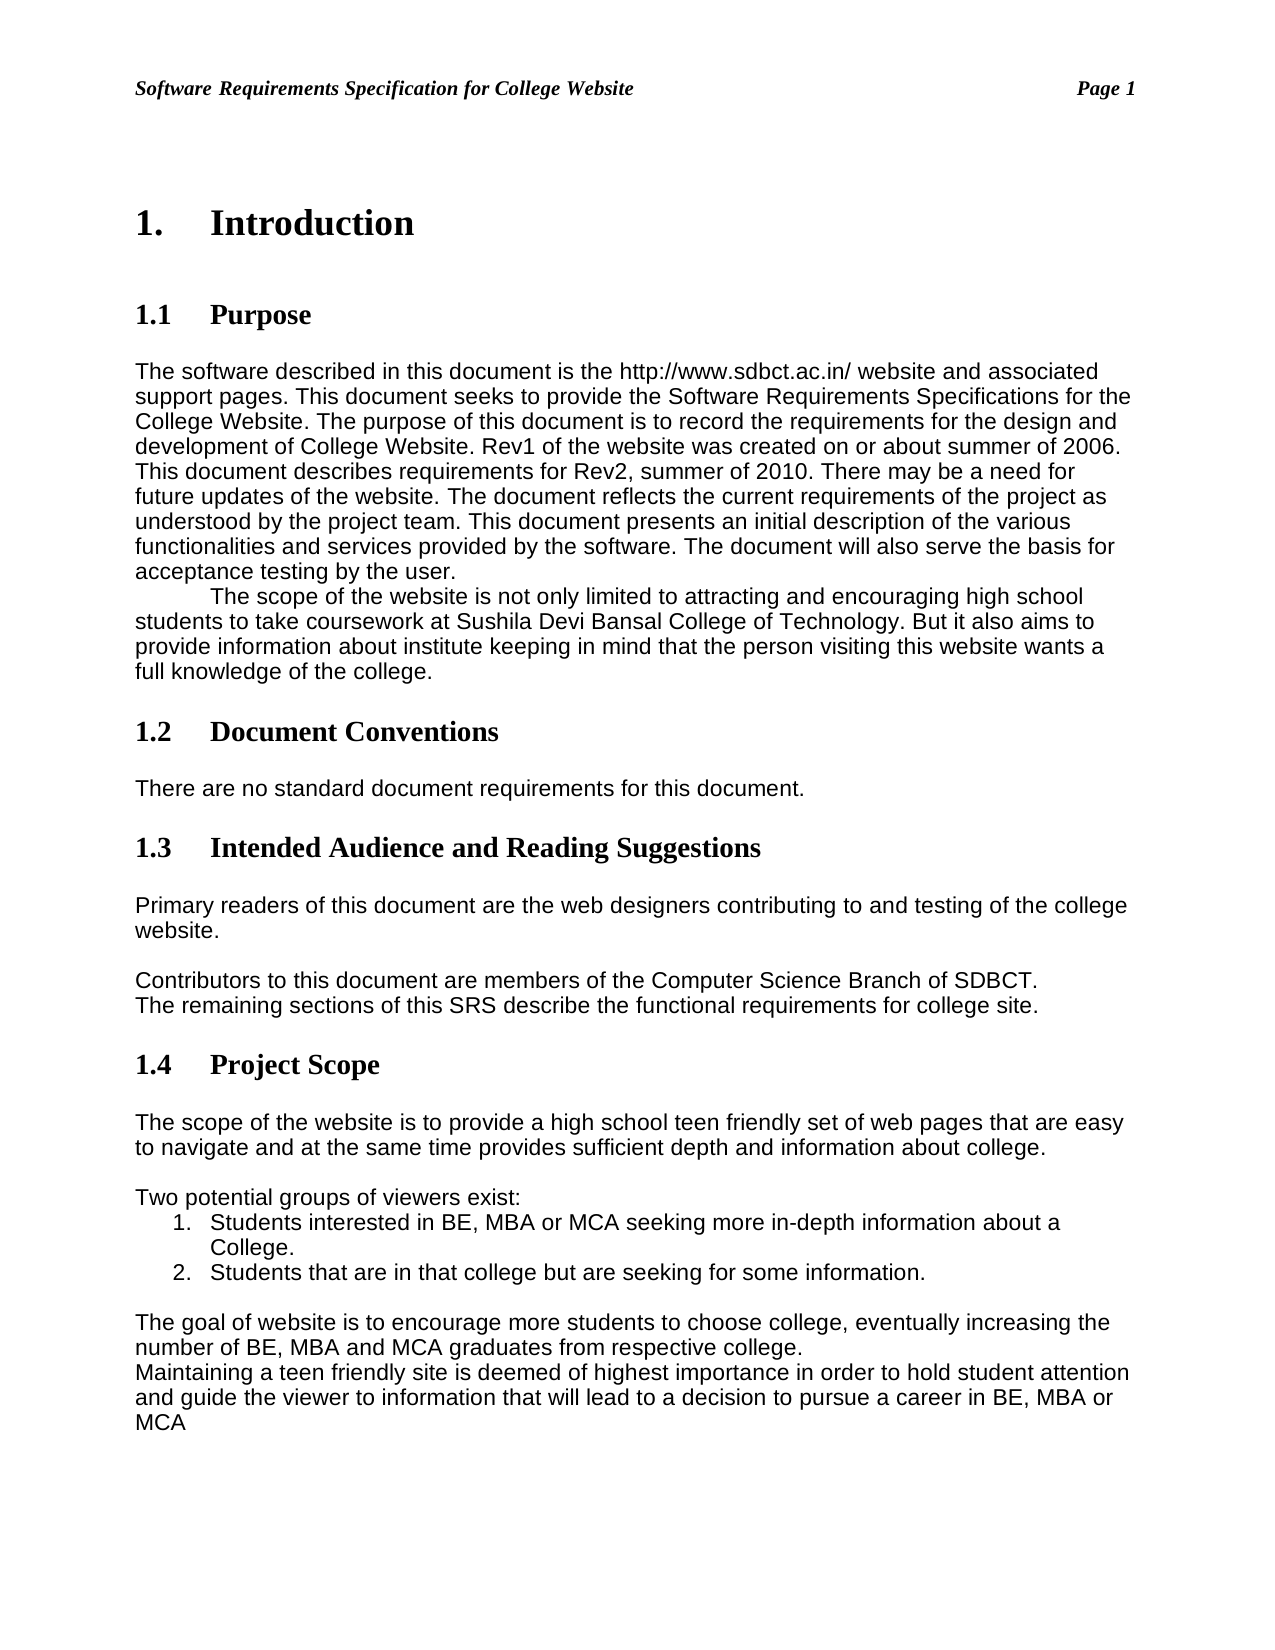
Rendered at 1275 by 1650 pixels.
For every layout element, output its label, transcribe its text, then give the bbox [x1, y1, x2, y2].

subtitle Document Conventions [135, 714, 1140, 747]
text The remaining sections of this SRS describe the functional requirements for college site. [135, 993, 1140, 1018]
subtitle Introduction [135, 200, 1140, 243]
text The goal of website is to encourage more students to choose college, eventually increasing the number of BE, MBA and MCA graduates from respective college. [135, 1310, 1140, 1360]
subtitle Purpose [135, 297, 1140, 331]
text Maintaining a teen friendly site is deemed of highest importance in order to hold student attention and guide the viewer to information that will lead to a decision to pursue a career in BE, MBA or MCA [135, 1360, 1140, 1435]
list Students interested in BE, MBA or MCA seeking more in-depth information about a College. [172, 1210, 1140, 1260]
text Contributors to this document are members of the Computer Science Branch of SDBCT. [135, 968, 1140, 993]
text The scope of the website is to provide a high school teen friendly set of web pages that are easy to navigate and at the same time provides sufficient depth and information about college. [135, 1110, 1140, 1160]
text There are no standard document requirements for this document. [135, 777, 1140, 802]
list Students that are in that college but are seeking for some information. [172, 1260, 1140, 1285]
text The scope of the website is not only limited to attracting and encouraging high school students to take coursework at Sushila Devi Bansal College of Technology. But it also aims to provide information about institute keeping in mind that the person visiting this website wants a full knowledge of the college. [135, 585, 1140, 685]
text Primary readers of this document are the web designers contributing to and testing of the college website. [135, 893, 1140, 943]
subtitle Intended Audience and Reading Suggestions [135, 831, 1140, 864]
subtitle Project Scope [135, 1048, 1140, 1081]
text The software described in this document is the http://www.sdbct.ac.in/ website and associated support pages. This document seeks to provide the Software Requirements Specifications for the College Website. The purpose of this document is to record the requirements for the design and development of College Website. Rev1 of the website was created on or about summer of 2006. This document describes requirements for Rev2, summer of 2010. There may be a need for future updates of the website. The document reflects the current requirements of the project as understood by the project team. This document presents an initial description of the various functionalities and services provided by the software. The document will also serve the basis for acceptance testing by the user. [135, 360, 1140, 585]
text Two potential groups of viewers exist: [135, 1185, 1140, 1210]
